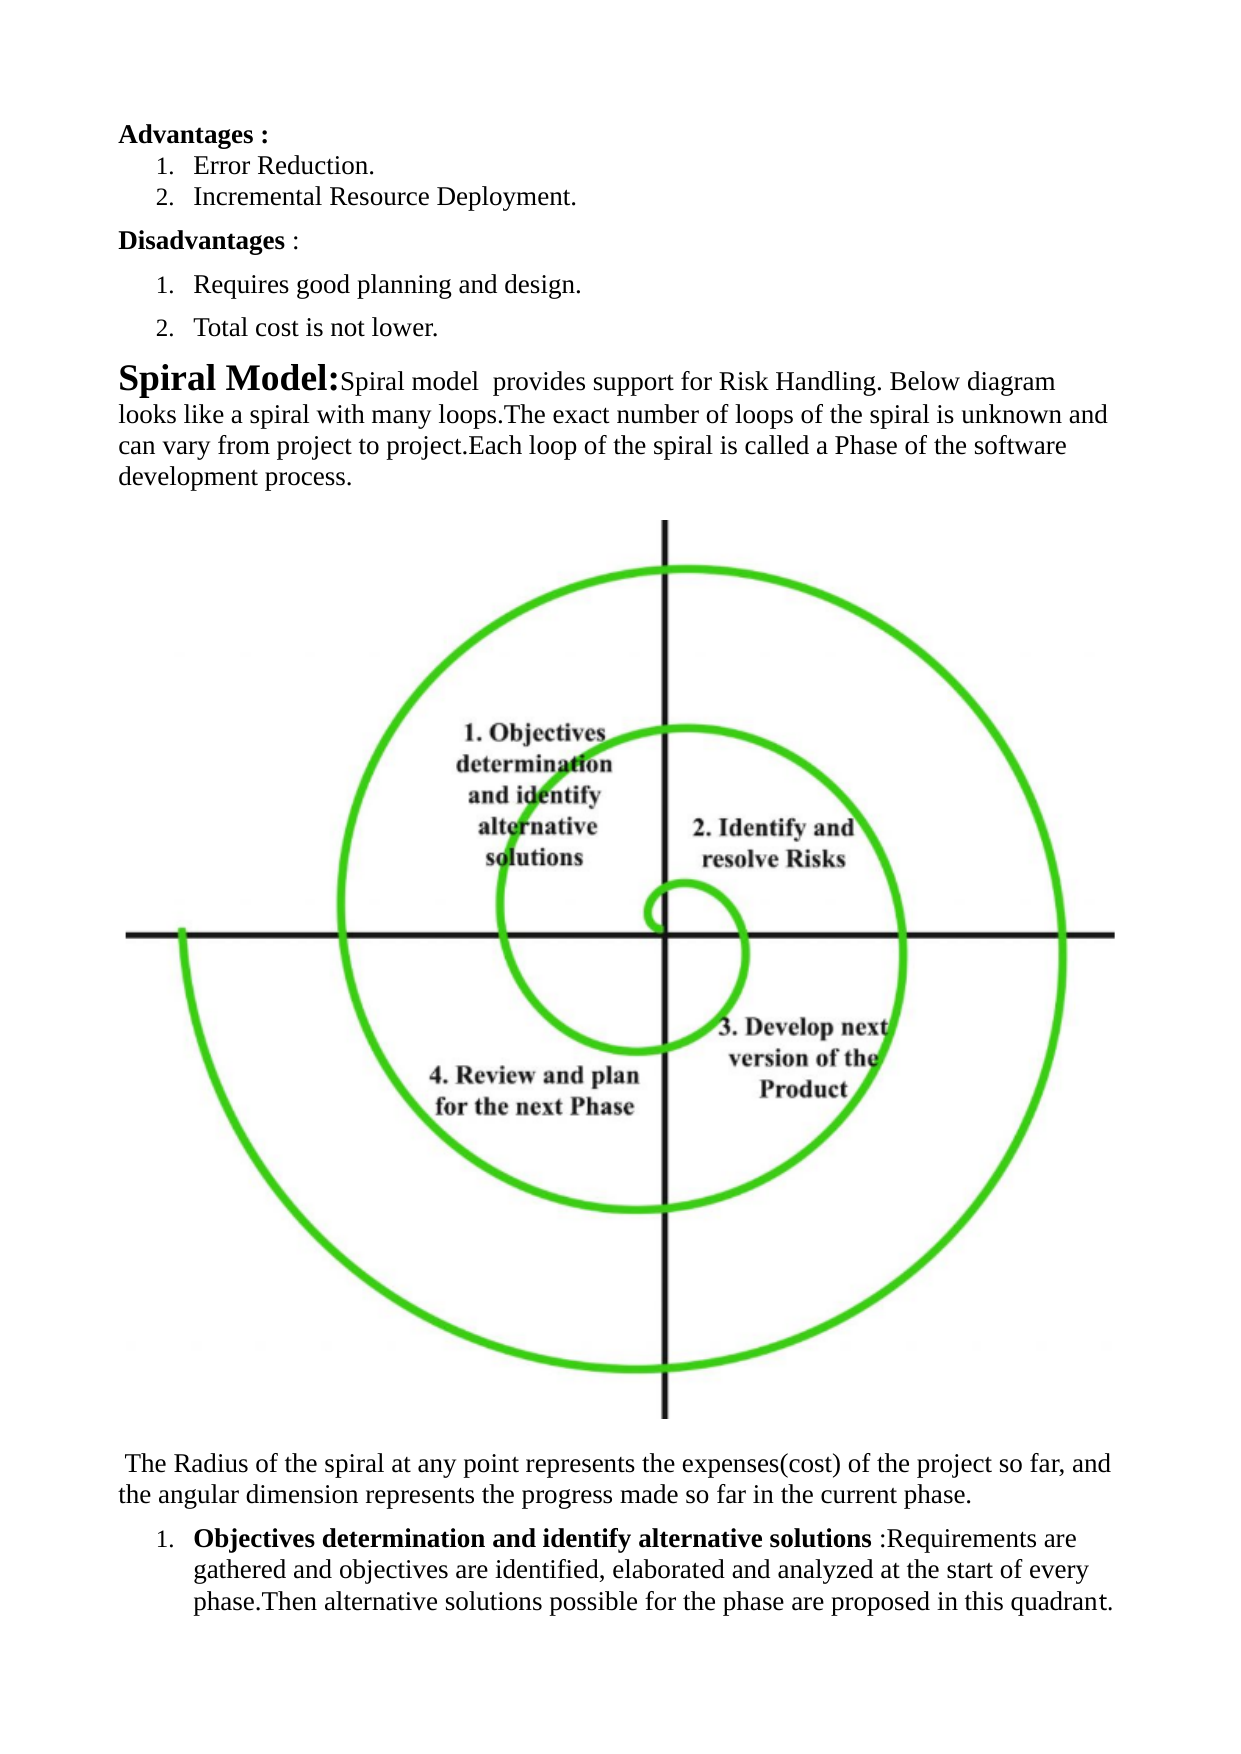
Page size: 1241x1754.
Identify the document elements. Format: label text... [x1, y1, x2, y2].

list Error Reduction. [156, 149, 1122, 180]
text Advantages : [118, 118, 1122, 149]
list Objectives determination and identify alternative solutions :Requirements are gathered and objectives are identified, elaborated and analyzed at the start of every phase.Then alternative solutions possible for the phase are proposed in this quadrant. [156, 1522, 1122, 1617]
text Disadvantages : [118, 224, 1122, 255]
list Incremental Resource Deployment. [156, 180, 1122, 212]
text The Radius of the spiral at any point represents the expenses(cost) of the project so far, and the angular dimension represents the progress made so far in the current phase. [118, 1447, 1122, 1510]
list Requires good planning and design. [156, 268, 1122, 299]
list Total cost is not lower. [156, 311, 1122, 342]
text Spiral Model:Spiral model provides support for Risk Handling. Below diagram looks like a spiral with many loops.The exact number of loops of the spiral is unknown and can vary from project to project.Each loop of the spiral is called a Phase of the software development process. [118, 355, 1122, 492]
picture [125, 520, 1115, 1419]
